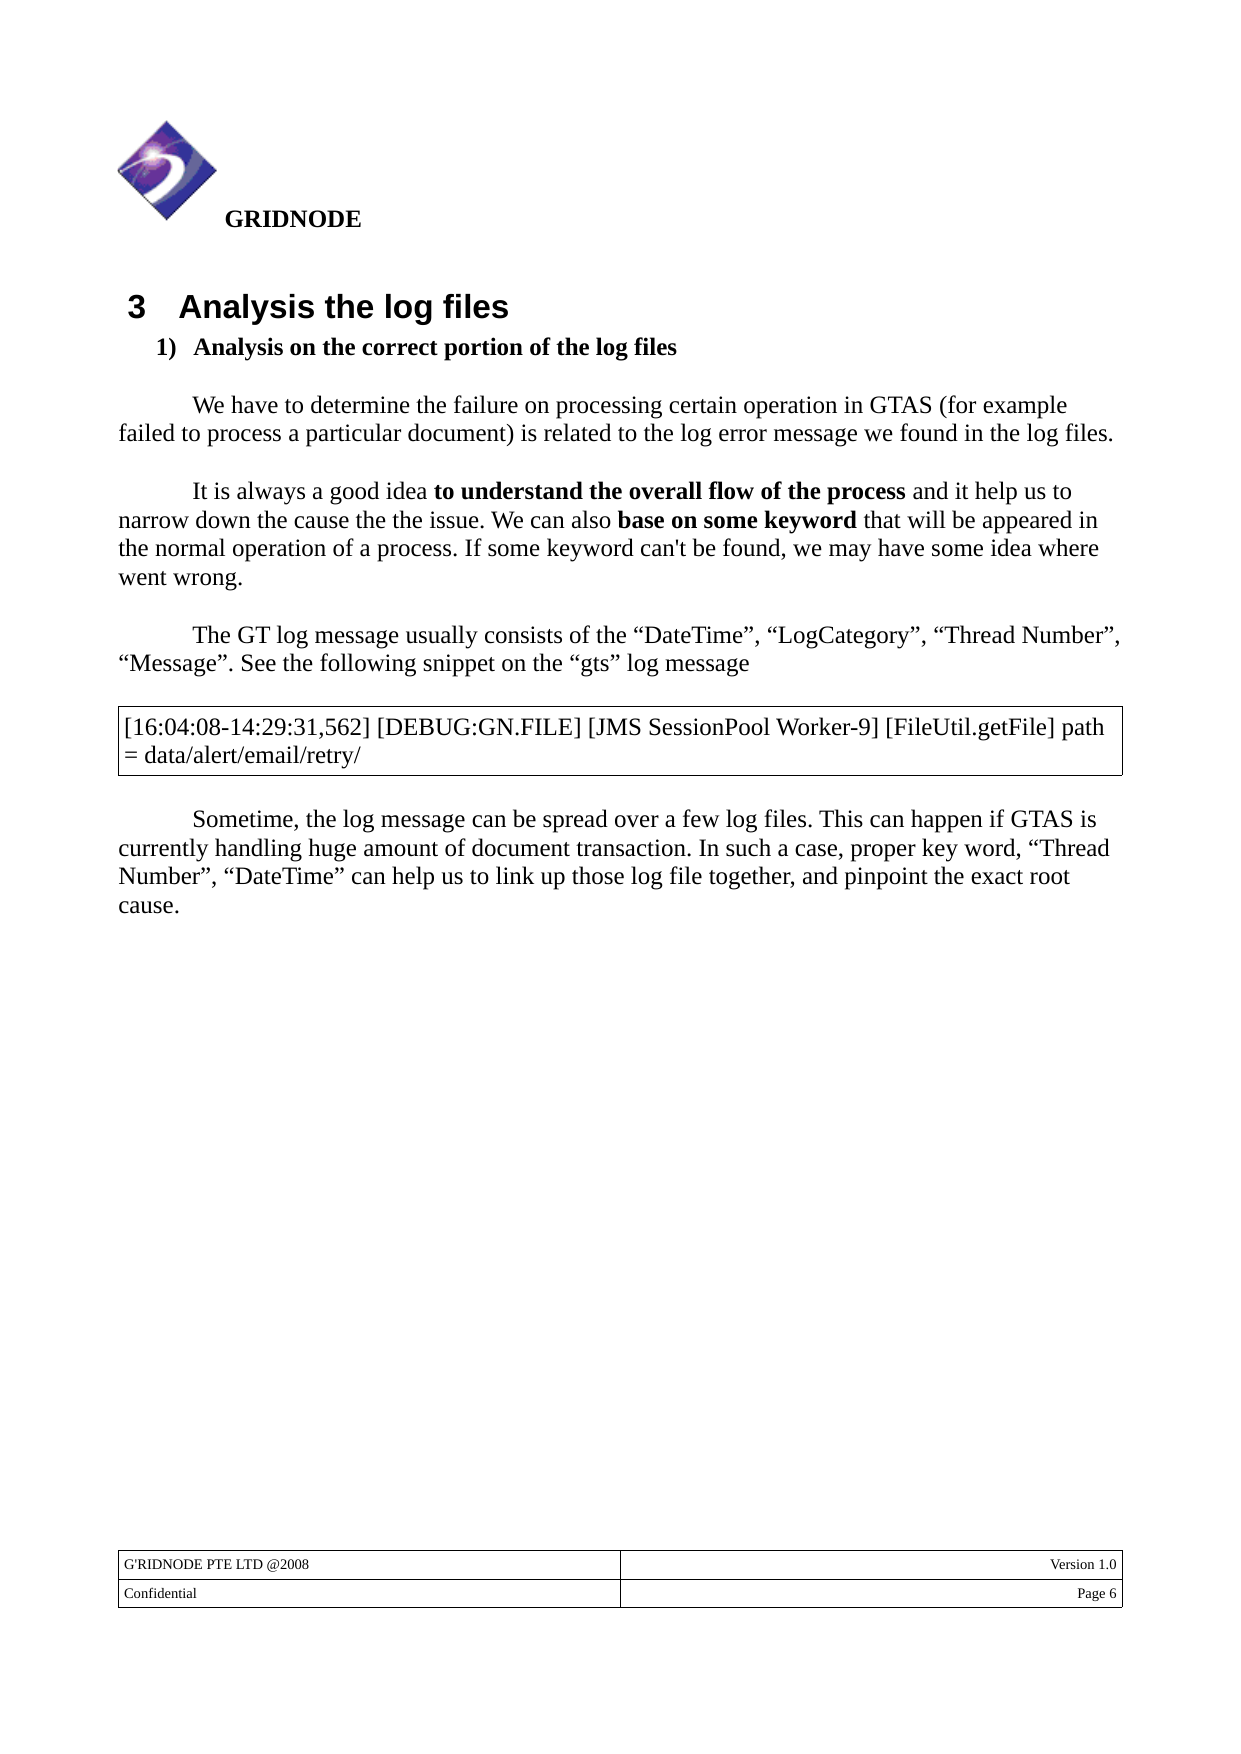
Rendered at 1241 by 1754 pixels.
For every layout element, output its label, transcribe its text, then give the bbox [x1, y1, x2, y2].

text Sometime, the log message can be spread over a few log files. This can happen if GTAS is currently handling huge amount of document transaction. In such a case, proper key word, “Thread Number”, “DateTime” can help us to link up those log file together, and pinpoint the exact root cause. [118, 804, 1122, 919]
text We have to determine the failure on processing certain operation in GTAS (for example failed to process a particular document) is related to the log error message we found in the log files. [118, 390, 1122, 447]
text It is always a good idea to understand the overall flow of the process and it help us to narrow down the cause the the issue. We can also base on some keyword that will be appeared in the normal operation of a process. If some keyword can't be found, we may have some idea where went wrong. [118, 476, 1122, 591]
subtitle Analysis the log files [118, 288, 1122, 326]
list Analysis on the correct portion of the log files [156, 332, 1122, 361]
text The GT log message usually consists of the “DateTime”, “LogCategory”, “Thread Number”, “Message”. See the following snippet on the “gts” log message [118, 620, 1122, 677]
picture [117, 120, 220, 222]
table_header [16:04:08-14:29:31,562] [DEBUG:GN.FILE] [JMS SessionPool Worker-9] [FileUtil.getFile] path = data/alert/email/retry/ [119, 707, 1122, 775]
